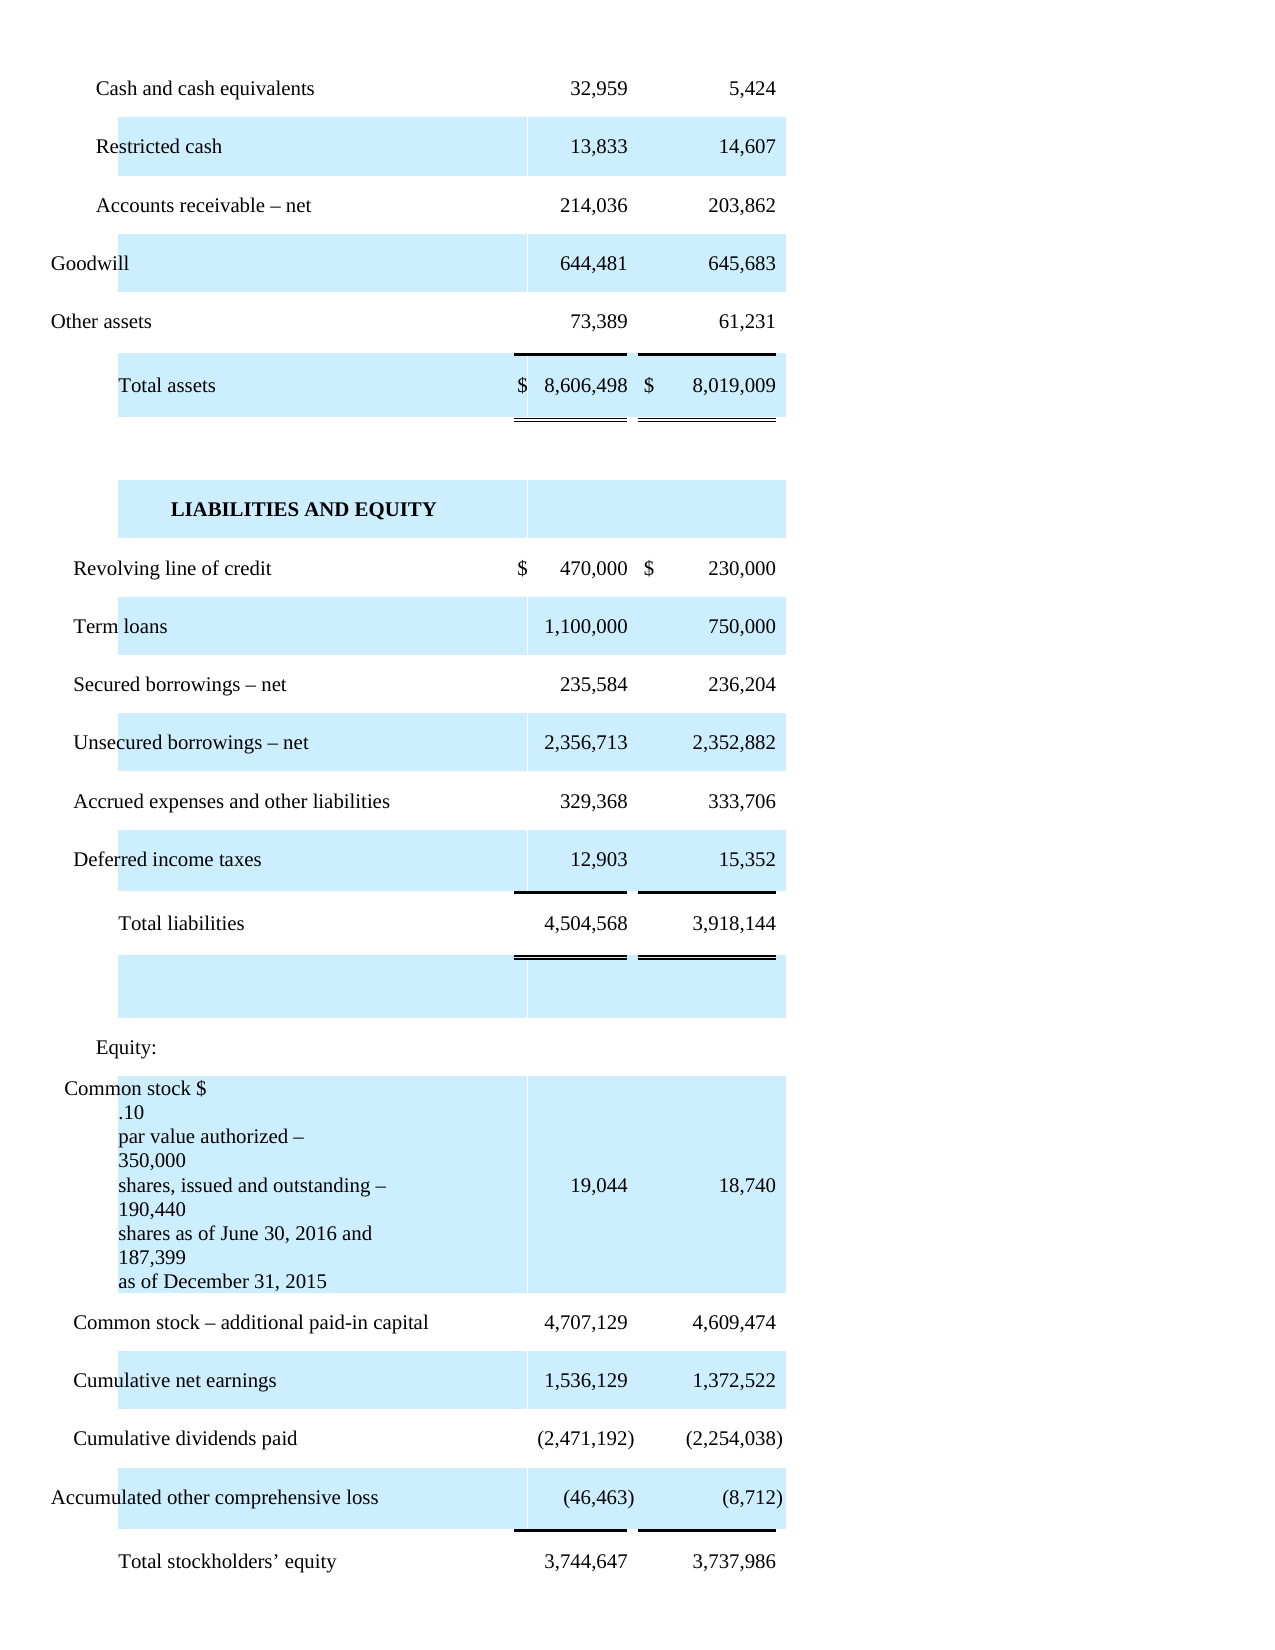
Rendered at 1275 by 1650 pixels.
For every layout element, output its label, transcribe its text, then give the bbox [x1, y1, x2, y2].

table_cell Other assets [118, 292, 512, 353]
table_cell Accrued expenses and other liabilities [118, 771, 512, 830]
table_cell 203,862 [654, 176, 776, 234]
table_cell 8,019,009 [654, 356, 776, 417]
table_cell [514, 1351, 527, 1409]
table_cell [514, 234, 527, 292]
table_cell [528, 422, 627, 480]
table_cell [627, 539, 638, 597]
table_cell [627, 830, 638, 891]
table_cell [638, 59, 654, 117]
table_cell 645,683 [654, 234, 776, 292]
table_cell [776, 1076, 786, 1293]
table_cell [627, 1018, 638, 1076]
table_cell [776, 176, 786, 234]
table_cell Cash and cash equivalents [118, 59, 512, 117]
table_cell [514, 894, 527, 955]
table_cell [776, 713, 786, 771]
table_cell Cumulative net earnings [118, 1351, 512, 1409]
table_cell [514, 1018, 527, 1076]
table_cell Total stockholders’ equity [118, 1529, 512, 1590]
table_cell [627, 713, 638, 771]
table_cell [776, 830, 786, 891]
table_cell (8,712 [654, 1468, 776, 1529]
table_cell 470,000 [528, 539, 627, 597]
table_cell [638, 771, 654, 830]
table_cell [118, 955, 512, 1018]
table_cell 3,744,647 [528, 1532, 627, 1590]
table_cell 4,609,474 [654, 1293, 776, 1351]
table_cell ) [627, 1409, 638, 1467]
table_cell [638, 1409, 654, 1467]
table_cell [514, 1409, 527, 1467]
table_cell 3,737,986 [654, 1532, 776, 1590]
table_cell [638, 830, 654, 891]
table_cell [776, 771, 786, 830]
table_cell [627, 1076, 638, 1293]
table_cell ) [776, 1468, 786, 1529]
table_cell [514, 176, 527, 234]
table_cell 1,536,129 [528, 1351, 627, 1409]
table_cell 2,352,882 [654, 713, 776, 771]
table_cell [627, 234, 638, 292]
table_cell [627, 955, 638, 1018]
table_cell [514, 1532, 527, 1590]
table_cell [627, 1293, 638, 1351]
table_cell $ [638, 539, 654, 597]
table_cell 14,607 [654, 117, 776, 176]
table_cell 329,368 [528, 771, 627, 830]
table_cell Equity: [118, 1018, 512, 1076]
table_cell [514, 117, 527, 176]
table_cell [627, 1351, 638, 1409]
table_cell [638, 1351, 654, 1409]
table_cell 32,959 [528, 59, 627, 117]
table_cell [776, 597, 786, 655]
table_cell Revolving line of credit [118, 539, 512, 597]
table_cell (2,471,192 [528, 1409, 627, 1467]
table_cell [776, 891, 786, 955]
table_cell 13,833 [528, 117, 627, 176]
table_cell [638, 292, 654, 353]
table_cell [514, 960, 527, 1018]
table_cell [627, 117, 638, 176]
table_cell [528, 960, 627, 1018]
table_cell [514, 771, 527, 830]
table_cell Restricted cash [118, 117, 512, 176]
table_cell 61,231 [654, 292, 776, 353]
table_cell [654, 1018, 776, 1076]
table_cell [638, 1076, 654, 1293]
table_cell [776, 955, 786, 1018]
table_cell [776, 1293, 786, 1351]
table_cell 73,389 [528, 292, 627, 353]
table_cell [776, 1018, 786, 1076]
table_cell 15,352 [654, 830, 776, 891]
table_cell 5,424 [654, 59, 776, 117]
table_cell [627, 353, 638, 417]
table_cell [627, 1529, 638, 1590]
table_cell [514, 597, 527, 655]
table_cell [638, 480, 654, 538]
table_cell [638, 422, 654, 480]
table_cell $ [514, 356, 527, 417]
table_cell Total assets [118, 353, 512, 417]
table_cell [627, 292, 638, 353]
table_cell $ [638, 356, 654, 417]
table_cell [776, 1529, 786, 1590]
table_cell [638, 655, 654, 713]
table_cell ) [776, 1409, 786, 1467]
table_cell [654, 960, 776, 1018]
table_cell [638, 597, 654, 655]
table_cell [627, 891, 638, 955]
table_cell 236,204 [654, 655, 776, 713]
table_cell [514, 1468, 527, 1529]
table_cell 235,584 [528, 655, 627, 713]
table_cell 2,356,713 [528, 713, 627, 771]
table_cell [514, 830, 527, 891]
table_cell [627, 480, 638, 538]
table_cell [514, 59, 527, 117]
table_cell [654, 422, 776, 480]
table_cell LIABILITIES AND EQUITY [118, 480, 512, 538]
table_cell 644,481 [528, 234, 627, 292]
table_cell [528, 1018, 627, 1076]
table_cell [776, 59, 786, 117]
table_cell 8,606,498 [528, 356, 627, 417]
table_cell 230,000 [654, 539, 776, 597]
table_cell [654, 480, 776, 538]
table_cell [776, 539, 786, 597]
table_cell Accumulated other comprehensive loss [118, 1468, 512, 1529]
table_cell [627, 597, 638, 655]
table_cell [776, 353, 786, 417]
table_cell Common stock $ .10 par value authorized – 350,000 shares, issued and outstanding – 190,440 shares as of June 30, 2016 and 187,399 as of December 31, 2015 [118, 1076, 512, 1293]
table_cell 12,903 [528, 830, 627, 891]
table_cell 1,372,522 [654, 1351, 776, 1409]
table_cell Cumulative dividends paid [118, 1409, 512, 1467]
table_cell [638, 1468, 654, 1529]
table_cell [627, 176, 638, 234]
table_cell [638, 713, 654, 771]
table_cell 333,706 [654, 771, 776, 830]
table_cell [514, 1293, 527, 1351]
table_cell (2,254,038 [654, 1409, 776, 1467]
table_cell [514, 292, 527, 353]
table_cell [528, 480, 627, 538]
table_cell [627, 771, 638, 830]
table_cell ) [627, 1468, 638, 1529]
table_cell [627, 59, 638, 117]
table_cell [776, 655, 786, 713]
table_cell [776, 418, 786, 480]
table_cell 1,100,000 [528, 597, 627, 655]
table_cell [514, 422, 527, 480]
table_cell Secured borrowings – net [118, 655, 512, 713]
table_cell [514, 480, 527, 538]
table_cell 4,504,568 [528, 894, 627, 955]
table_cell 4,707,129 [528, 1293, 627, 1351]
table_cell [638, 117, 654, 176]
table_cell [638, 176, 654, 234]
table_cell 214,036 [528, 176, 627, 234]
table_cell Term loans [118, 597, 512, 655]
table_cell [776, 1351, 786, 1409]
table_cell [638, 1293, 654, 1351]
table_cell [638, 894, 654, 955]
table_cell Common stock – additional paid-in capital [118, 1293, 512, 1351]
table_cell [118, 418, 512, 480]
table_cell [514, 1076, 527, 1293]
table_cell 19,044 [528, 1076, 627, 1293]
table_cell [638, 234, 654, 292]
table_cell [627, 418, 638, 480]
table_cell Unsecured borrowings – net [118, 713, 512, 771]
table_cell [776, 480, 786, 538]
table_cell Total liabilities [118, 891, 512, 955]
table_cell Deferred income taxes [118, 830, 512, 891]
table_cell Goodwill [118, 234, 512, 292]
table_cell 3,918,144 [654, 894, 776, 955]
table_cell $ [514, 539, 527, 597]
table_cell [638, 960, 654, 1018]
table_cell 750,000 [654, 597, 776, 655]
table_cell Accounts receivable – net [118, 176, 512, 234]
table_cell [638, 1532, 654, 1590]
table_cell [638, 1018, 654, 1076]
table_cell [776, 234, 786, 292]
table_cell [776, 117, 786, 176]
table_cell (46,463 [528, 1468, 627, 1529]
table_cell [776, 292, 786, 353]
table_cell 18,740 [654, 1076, 776, 1293]
table_cell [627, 655, 638, 713]
table_cell [514, 655, 527, 713]
table_cell [514, 713, 527, 771]
